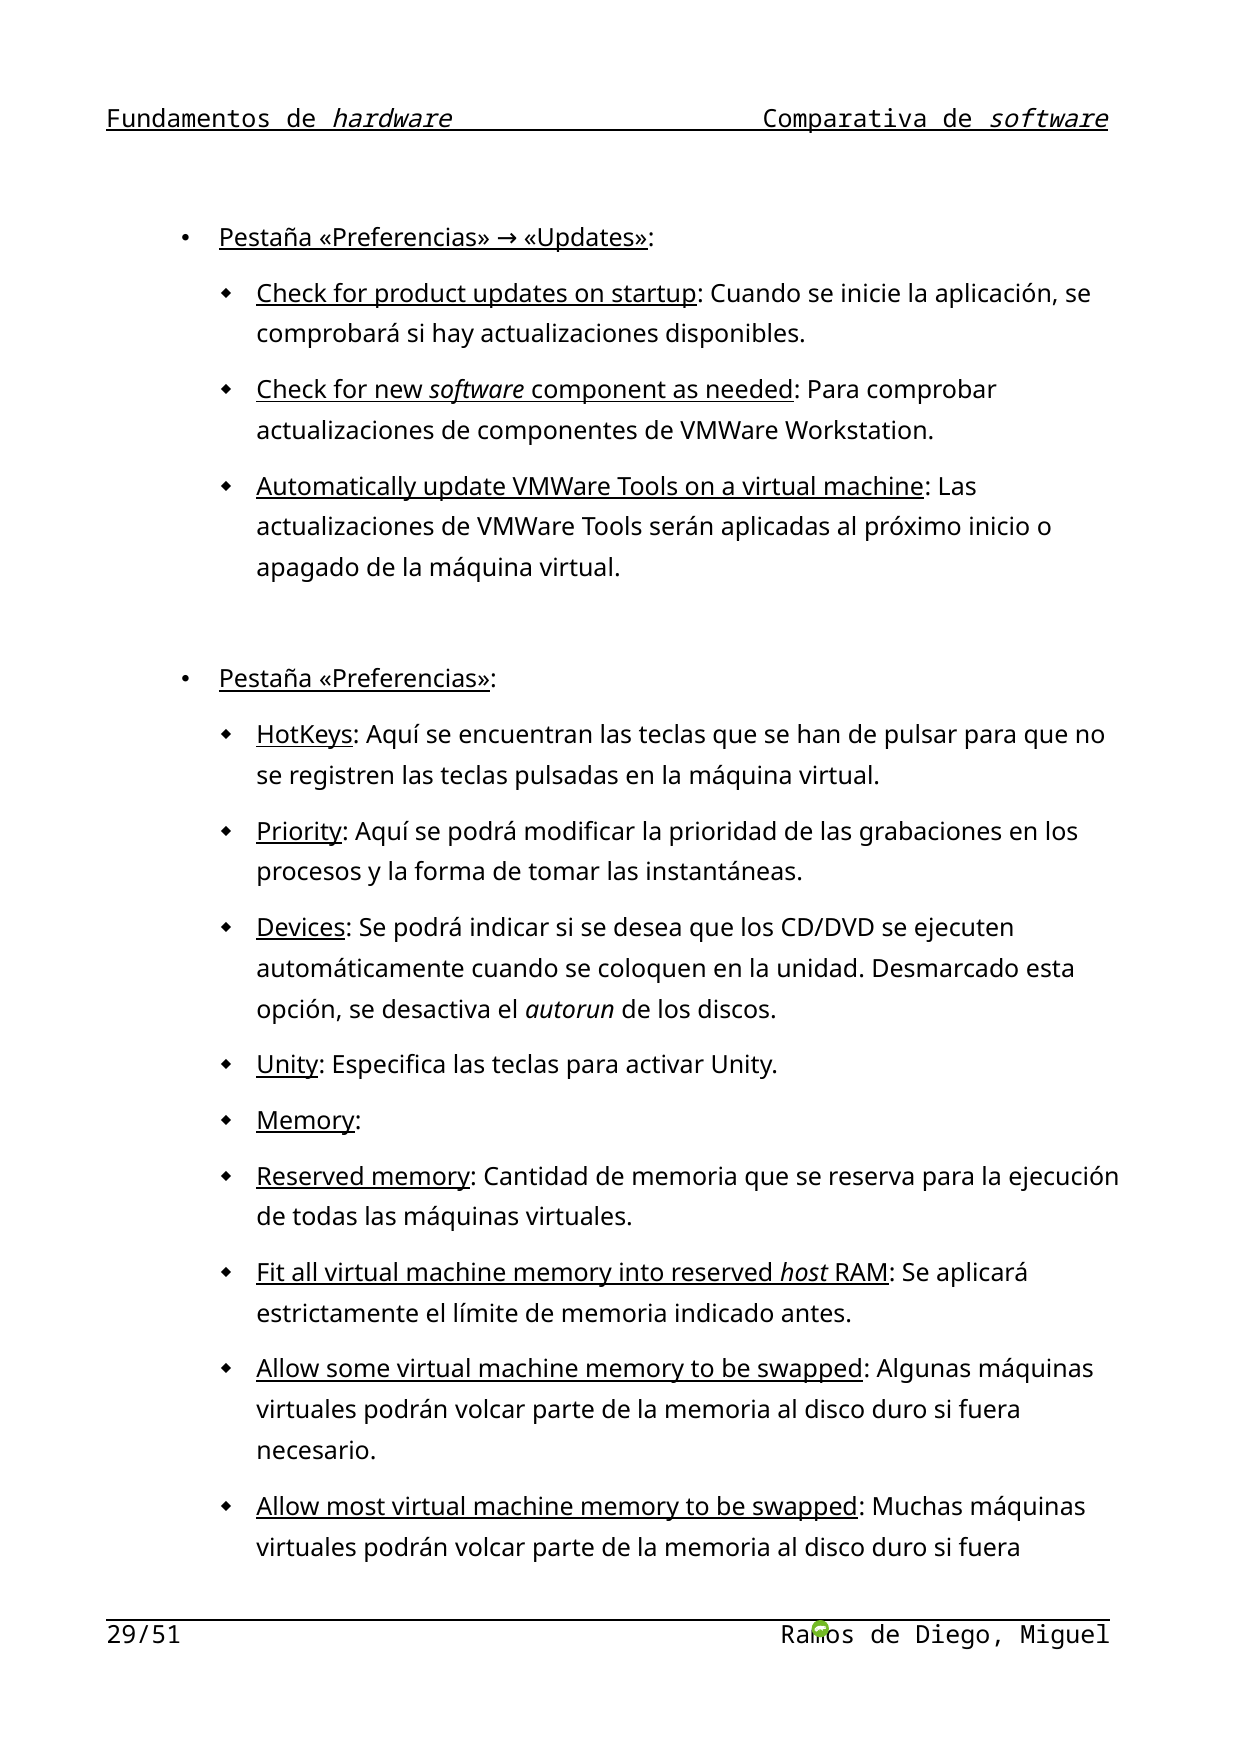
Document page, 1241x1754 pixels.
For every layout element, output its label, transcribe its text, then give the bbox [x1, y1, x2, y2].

list Unity: Especifica las teclas para activar Unity. [219, 1047, 1134, 1081]
list Check for new software component as needed: Para comprobar actualizaciones de componentes de VMWare Workstation. [219, 372, 1134, 447]
list Memory: [219, 1102, 1134, 1137]
list Priority: Aquí se podrá modificar la prioridad de las grabaciones en los procesos y la forma de tomar las instantáneas. [219, 813, 1134, 888]
list Reserved memory: Cantidad de memoria que se reserva para la ejecución de todas las máquinas virtuales. [219, 1158, 1134, 1233]
list Pestaña «Preferencias»: [181, 661, 1134, 695]
list Automatically update VMWare Tools on a virtual machine: Las actualizaciones de VMWare Tools serán aplicadas al próximo inicio o apagado de la máquina virtual. [219, 468, 1134, 584]
list Allow some virtual machine memory to be swapped: Algunas máquinas virtuales podrán volcar parte de la memoria al disco duro si fuera necesario. [219, 1351, 1134, 1467]
list Check for product updates on startup: Cuando se inicie la aplicación, se comprobará si hay actualizaciones disponibles. [219, 275, 1134, 350]
list HotKeys: Aquí se encuentran las teclas que se han de pulsar para que no se registren las teclas pulsadas en la máquina virtual. [219, 717, 1134, 792]
list Devices: Se podrá indicar si se desea que los CD/DVD se ejecuten automáticamente cuando se coloquen en la unidad. Desmarcado esta opción, se desactiva el autorun de los discos. [219, 909, 1134, 1025]
list Pestaña «Preferencias» → «Updates»: [181, 219, 1134, 254]
list Fit all virtual machine memory into reserved host RAM: Se aplicará estrictamente el límite de memoria indicado antes. [219, 1254, 1134, 1329]
list Allow most virtual machine memory to be swapped: Muchas máquinas virtuales podrán volcar parte de la memoria al disco duro si fuera [219, 1488, 1134, 1563]
